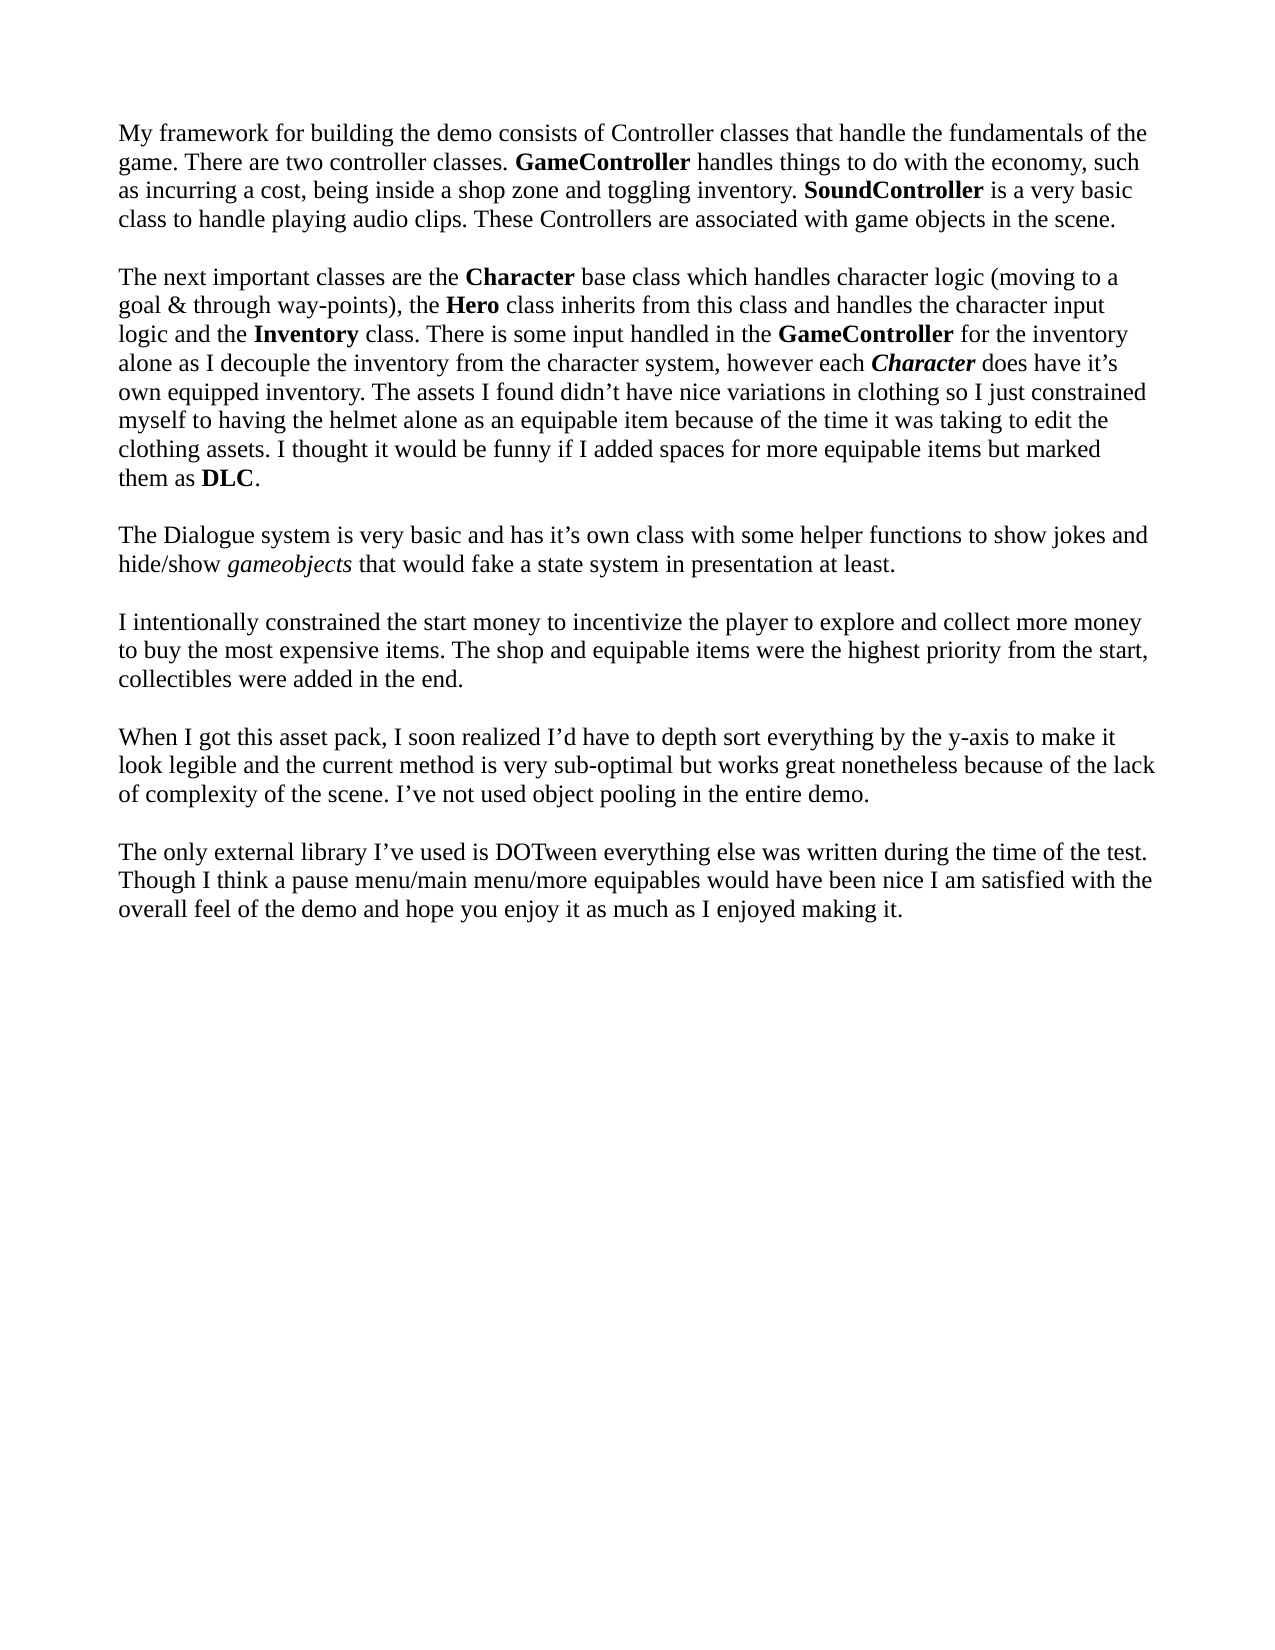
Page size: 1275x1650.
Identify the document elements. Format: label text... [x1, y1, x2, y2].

text The only external library I’ve used is DOTween everything else was written during the time of the test. [118, 837, 1157, 866]
text I intentionally constrained the start money to incentivize the player to explore and collect more money to buy the most expensive items. The shop and equipable items were the highest priority from the start, collectibles were added in the end. [118, 607, 1157, 693]
text The next important classes are the Character base class which handles character logic (moving to a goal & through way-points), the Hero class inherits from this class and handles the character input logic and the Inventory class. There is some input handled in the GameController for the inventory alone as I decouple the inventory from the character system, however each Character does have it’s own equipped inventory. The assets I found didn’t have nice variations in clothing so I just constrained myself to having the helmet alone as an equipable item because of the time it was taking to edit the clothing assets. I thought it would be funny if I added spaces for more equipable items but marked them as DLC. [118, 262, 1157, 492]
text The Dialogue system is very basic and has it’s own class with some helper functions to show jokes and hide/show gameobjects that would fake a state system in presentation at least. [118, 521, 1157, 578]
text My framework for building the demo consists of Controller classes that handle the fundamentals of the game. There are two controller classes. GameController handles things to do with the economy, such as incurring a cost, being inside a shop zone and toggling inventory. SoundController is a very basic class to handle playing audio clips. These Controllers are associated with game objects in the scene. [118, 118, 1157, 233]
text Though I think a pause menu/main menu/more equipables would have been nice I am satisfied with the overall feel of the demo and hope you enjoy it as much as I enjoyed making it. [118, 866, 1157, 923]
text When I got this asset pack, I soon realized I’d have to depth sort everything by the y-axis to make it look legible and the current method is very sub-optimal but works great nonetheless because of the lack of complexity of the scene. I’ve not used object pooling in the entire demo. [118, 722, 1157, 808]
